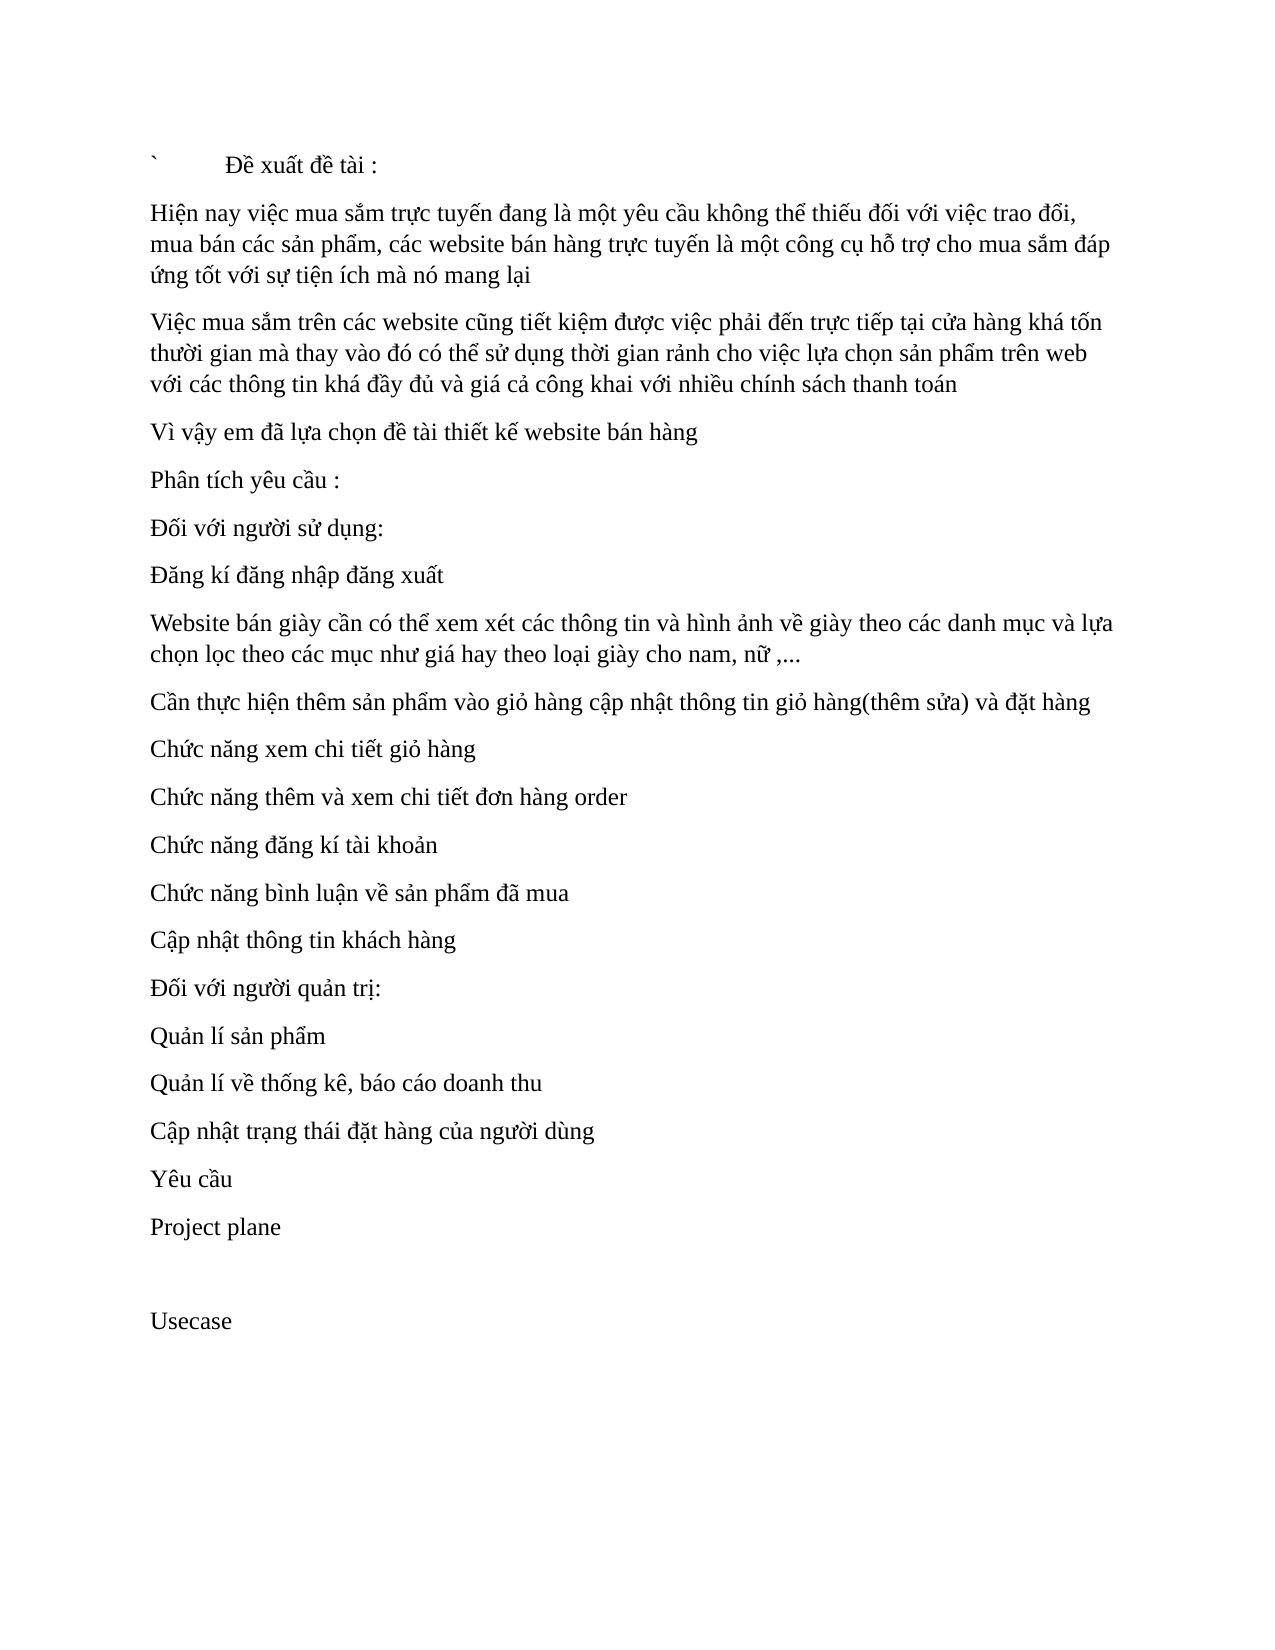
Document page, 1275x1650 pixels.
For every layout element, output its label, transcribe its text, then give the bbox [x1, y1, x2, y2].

text Vì vậy em đã lựa chọn đề tài thiết kế website bán hàng [150, 417, 1125, 446]
text ` Đề xuất đề tài : [150, 150, 1125, 179]
text Chức năng đăng kí tài khoản [150, 830, 1125, 859]
text Đăng kí đăng nhập đăng xuất [150, 560, 1125, 589]
text Đối với người sử dụng: [150, 513, 1125, 541]
text Chức năng thêm và xem chi tiết đơn hàng order [150, 782, 1125, 811]
text Chức năng bình luận về sản phẩm đã mua [150, 878, 1125, 906]
text Cập nhật trạng thái đặt hàng của người dùng [150, 1116, 1125, 1145]
text Usecase [150, 1306, 1125, 1335]
text Quản lí sản phẩm [150, 1021, 1125, 1049]
text Đối với người quản trị: [150, 973, 1125, 1002]
text Phân tích yêu cầu : [150, 465, 1125, 494]
text Chức năng xem chi tiết giỏ hàng [150, 734, 1125, 763]
text Việc mua sắm trên các website cũng tiết kiệm được việc phải đến trực tiếp tại cửa hàng khá tốn thười gian mà thay vào đó có thể sử dụng thời gian rảnh cho việc lựa chọn sản phẩm trên web với các thông tin khá đầy đủ và giá cả công khai với nhiều chính sách thanh toán [150, 307, 1125, 398]
text Cập nhật thông tin khách hàng [150, 925, 1125, 954]
text Yêu cầu [150, 1164, 1125, 1193]
text Quản lí về thống kê, báo cáo doanh thu [150, 1068, 1125, 1097]
text Website bán giày cần có thể xem xét các thông tin và hình ảnh về giày theo các danh mục và lựa chọn lọc theo các mục như giá hay theo loại giày cho nam, nữ ,... [150, 608, 1125, 668]
text Hiện nay việc mua sắm trực tuyến đang là một yêu cầu không thể thiếu đối với việc trao đổi, mua bán các sản phẩm, các website bán hàng trực tuyến là một công cụ hỗ trợ cho mua sắm đáp ứng tốt với sự tiện ích mà nó mang lại [150, 198, 1125, 288]
text Project plane [150, 1212, 1125, 1240]
text Cần thực hiện thêm sản phẩm vào giỏ hàng cập nhật thông tin giỏ hàng(thêm sửa) và đặt hàng [150, 687, 1125, 716]
